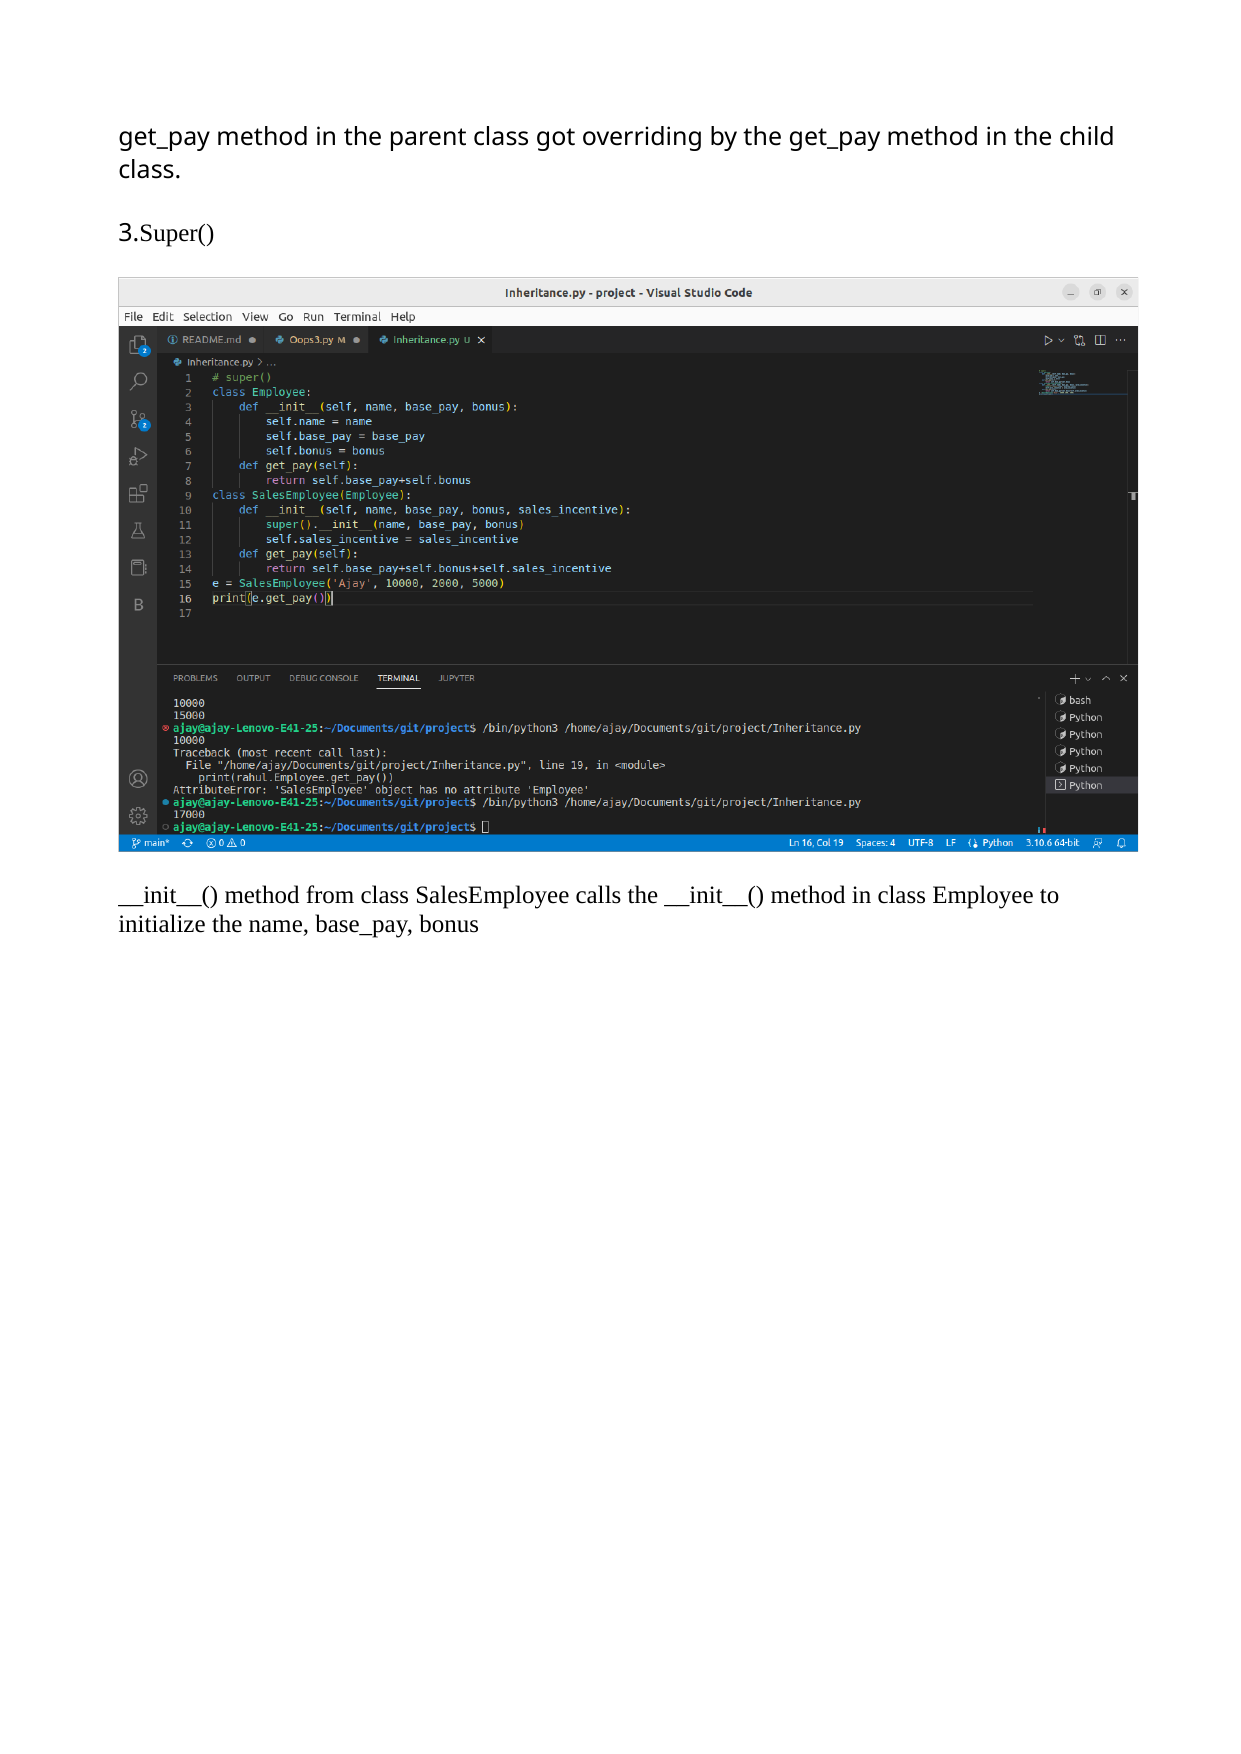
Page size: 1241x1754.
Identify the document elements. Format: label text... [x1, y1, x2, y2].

text 3.Super() [118, 215, 1122, 249]
text get_pay method in the parent class got overriding by the get_pay method in the child class. [118, 118, 1122, 215]
text __init__() method from class SalesEmployee calls the __init__() method in class Employee to initialize the name, base_pay, bonus [118, 881, 1122, 938]
picture [118, 277, 1139, 852]
